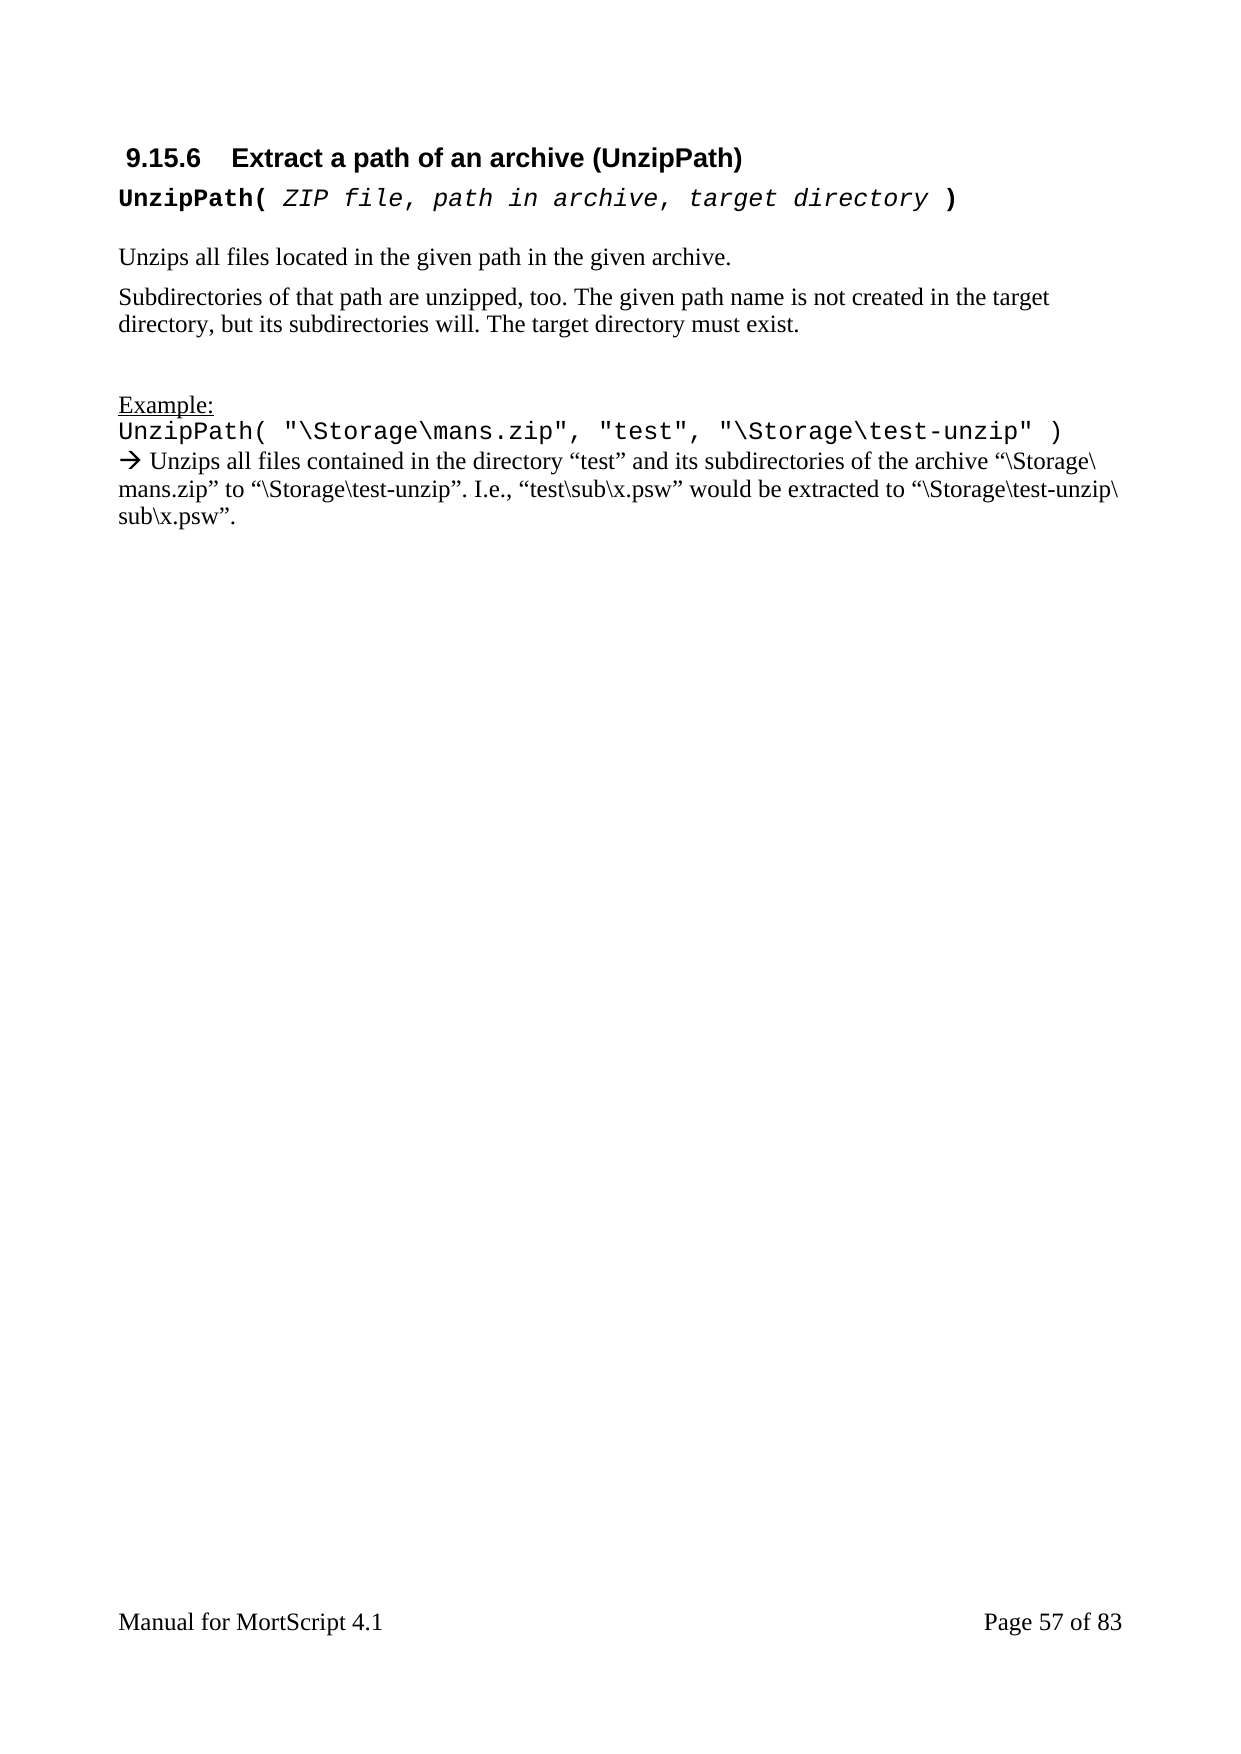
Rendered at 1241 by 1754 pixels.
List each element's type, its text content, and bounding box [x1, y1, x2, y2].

text UnzipPath( ZIP file, path in archive, target directory ) [118, 186, 1122, 214]
subtitle Extract a path of an archive (UnzipPath) [118, 143, 1122, 173]
text UnzipPath( "\Storage\mans.zip", "test", "\Storage\test-unzip" ) [118, 419, 1122, 447]
text Example: [118, 391, 1122, 419]
text Unzips all files located in the given path in the given archive. [118, 243, 1122, 270]
text  Unzips all files contained in the directory “test” and its subdirectories of the archive “\Storage\mans.zip” to “\Storage\test-unzip”. I.e., “test\sub\x.psw” would be extracted to “\Storage\test-unzip\sub\x.psw”. [118, 447, 1122, 530]
text Subdirectories of that path are unzipped, too. The given path name is not created in the target directory, but its subdirectories will. The target directory must exist. [118, 283, 1122, 338]
